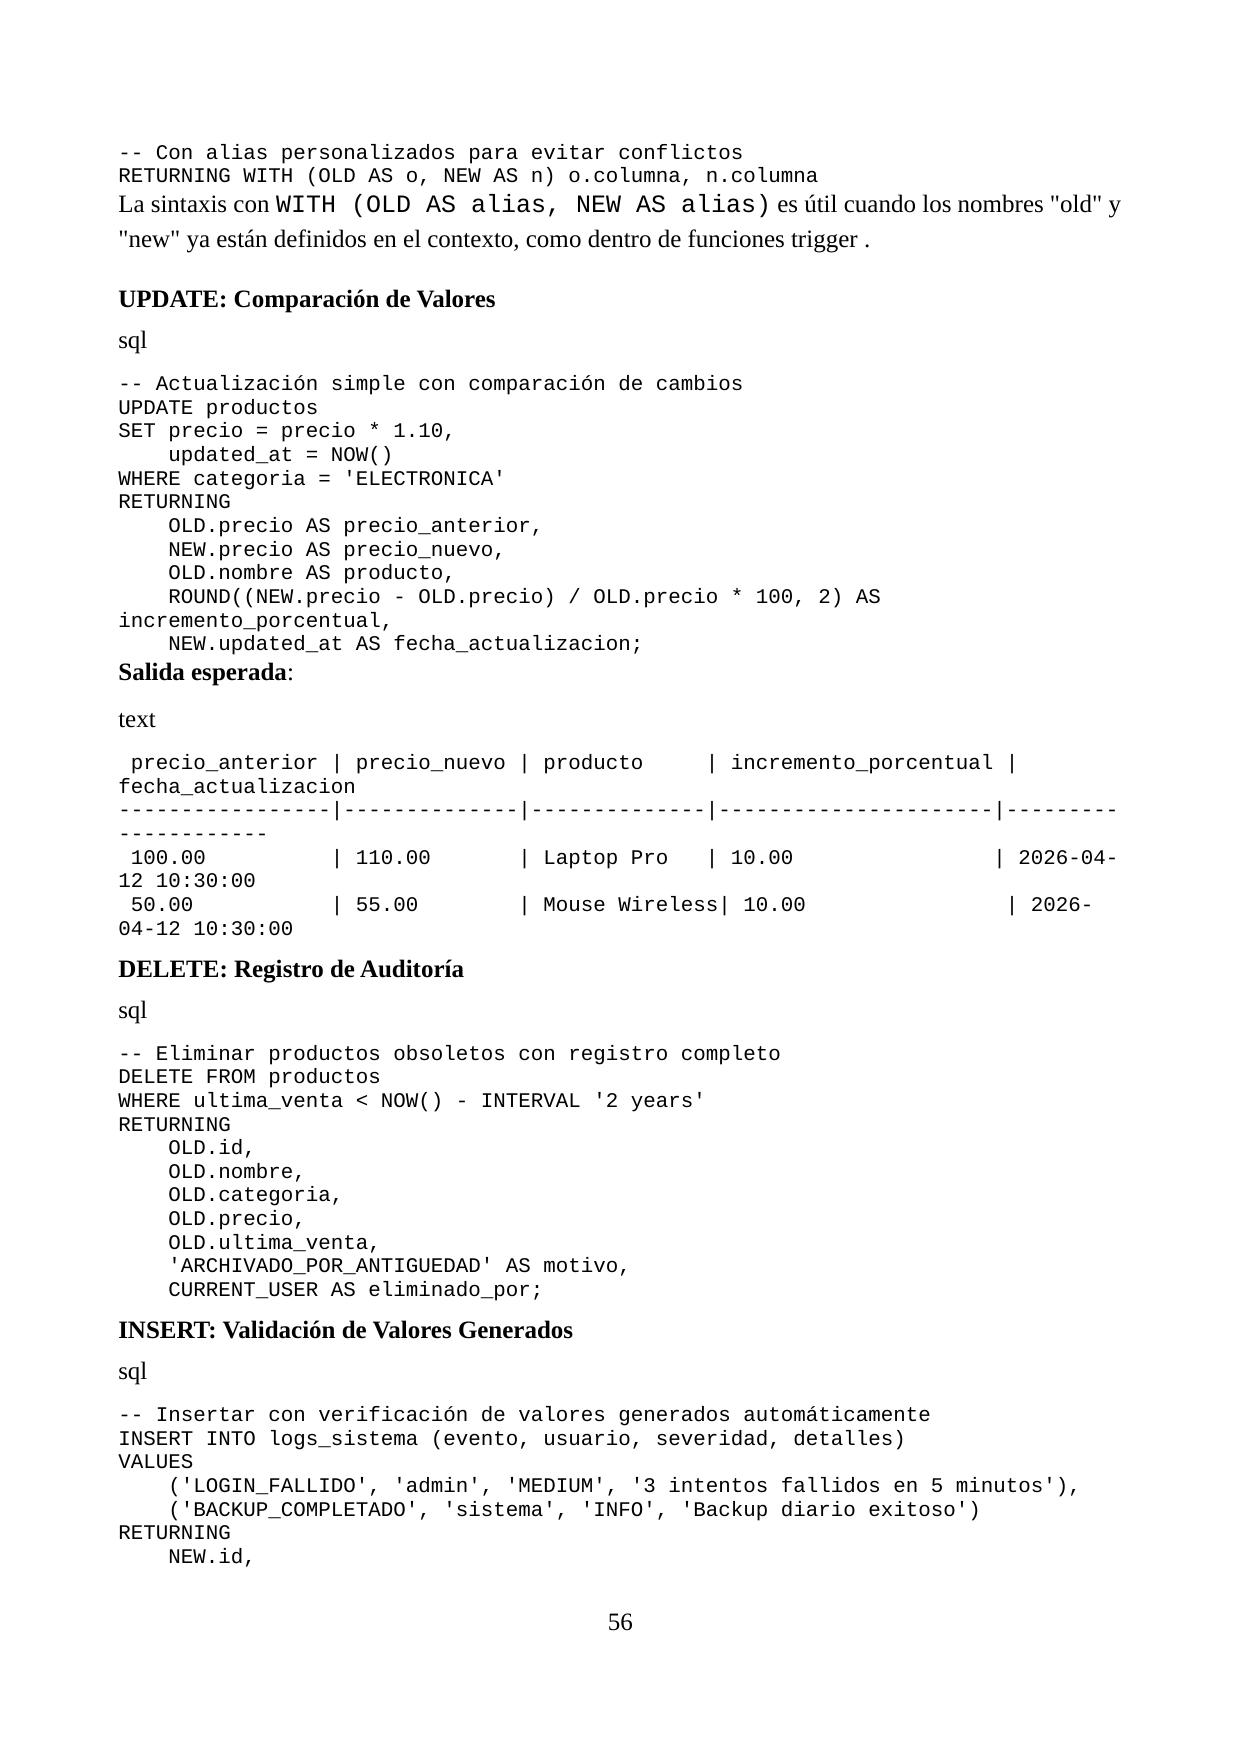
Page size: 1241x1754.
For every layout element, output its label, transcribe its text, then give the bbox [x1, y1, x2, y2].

text sql [118, 995, 1122, 1024]
text -- Insertar con verificación de valores generados automáticamente [118, 1404, 1122, 1428]
text OLD.categoria, [118, 1184, 1122, 1208]
text SET precio = precio * 1.10, [118, 420, 1122, 444]
text -- Con alias personalizados para evitar conflictos [118, 142, 1122, 165]
text VALUES [118, 1451, 1122, 1475]
subtitle UPDATE: Comparación de Valores [118, 284, 1122, 313]
text 100.00 | 110.00 | Laptop Pro | 10.00 | 2026-04-12 10:30:00 [118, 847, 1122, 894]
subtitle INSERT: Validación de Valores Generados [118, 1315, 1122, 1344]
text OLD.id, [118, 1137, 1122, 1161]
text ('LOGIN_FALLIDO', 'admin', 'MEDIUM', '3 intentos fallidos en 5 minutos'), [118, 1475, 1122, 1499]
text WHERE categoria = 'ELECTRONICA' [118, 468, 1122, 491]
text RETURNING [118, 1522, 1122, 1546]
text Salida esperada: [118, 657, 1122, 686]
text DELETE FROM productos [118, 1066, 1122, 1090]
text text [118, 704, 1122, 733]
text OLD.precio, [118, 1208, 1122, 1232]
text WHERE ultima_venta < NOW() - INTERVAL '2 years' [118, 1090, 1122, 1113]
text NEW.id, [118, 1546, 1122, 1569]
text RETURNING WITH (OLD AS o, NEW AS n) o.columna, n.columna [118, 165, 1122, 189]
text OLD.nombre, [118, 1161, 1122, 1184]
text INSERT INTO logs_sistema (evento, usuario, severidad, detalles) [118, 1428, 1122, 1451]
text sql [118, 1356, 1122, 1385]
text -----------------|--------------|--------------|----------------------|--------------------- [118, 799, 1122, 847]
text RETURNING [118, 491, 1122, 515]
text -- Actualización simple con comparación de cambios [118, 373, 1122, 397]
text La sintaxis con WITH (OLD AS alias, NEW AS alias) es útil cuando los nombres "old" y "new" ya están definidos en el contexto, como dentro de funciones trigger . [118, 189, 1122, 253]
text precio_anterior | precio_nuevo | producto | incremento_porcentual | fecha_actualizacion [118, 752, 1122, 799]
subtitle DELETE: Registro de Auditoría [118, 954, 1122, 982]
text ('BACKUP_COMPLETADO', 'sistema', 'INFO', 'Backup diario exitoso') [118, 1499, 1122, 1522]
text CURRENT_USER AS eliminado_por; [118, 1279, 1122, 1303]
text OLD.ultima_venta, [118, 1232, 1122, 1255]
text OLD.nombre AS producto, [118, 562, 1122, 586]
text RETURNING [118, 1113, 1122, 1137]
text ROUND((NEW.precio - OLD.precio) / OLD.precio * 100, 2) AS incremento_porcentual, [118, 586, 1122, 633]
text 50.00 | 55.00 | Mouse Wireless| 10.00 | 2026-04-12 10:30:00 [118, 894, 1122, 941]
text sql [118, 326, 1122, 354]
text updated_at = NOW() [118, 444, 1122, 468]
text UPDATE productos [118, 397, 1122, 420]
text -- Eliminar productos obsoletos con registro completo [118, 1043, 1122, 1066]
text 'ARCHIVADO_POR_ANTIGUEDAD' AS motivo, [118, 1255, 1122, 1279]
text OLD.precio AS precio_anterior, [118, 515, 1122, 539]
text NEW.precio AS precio_nuevo, [118, 539, 1122, 562]
text NEW.updated_at AS fecha_actualizacion; [118, 633, 1122, 657]
